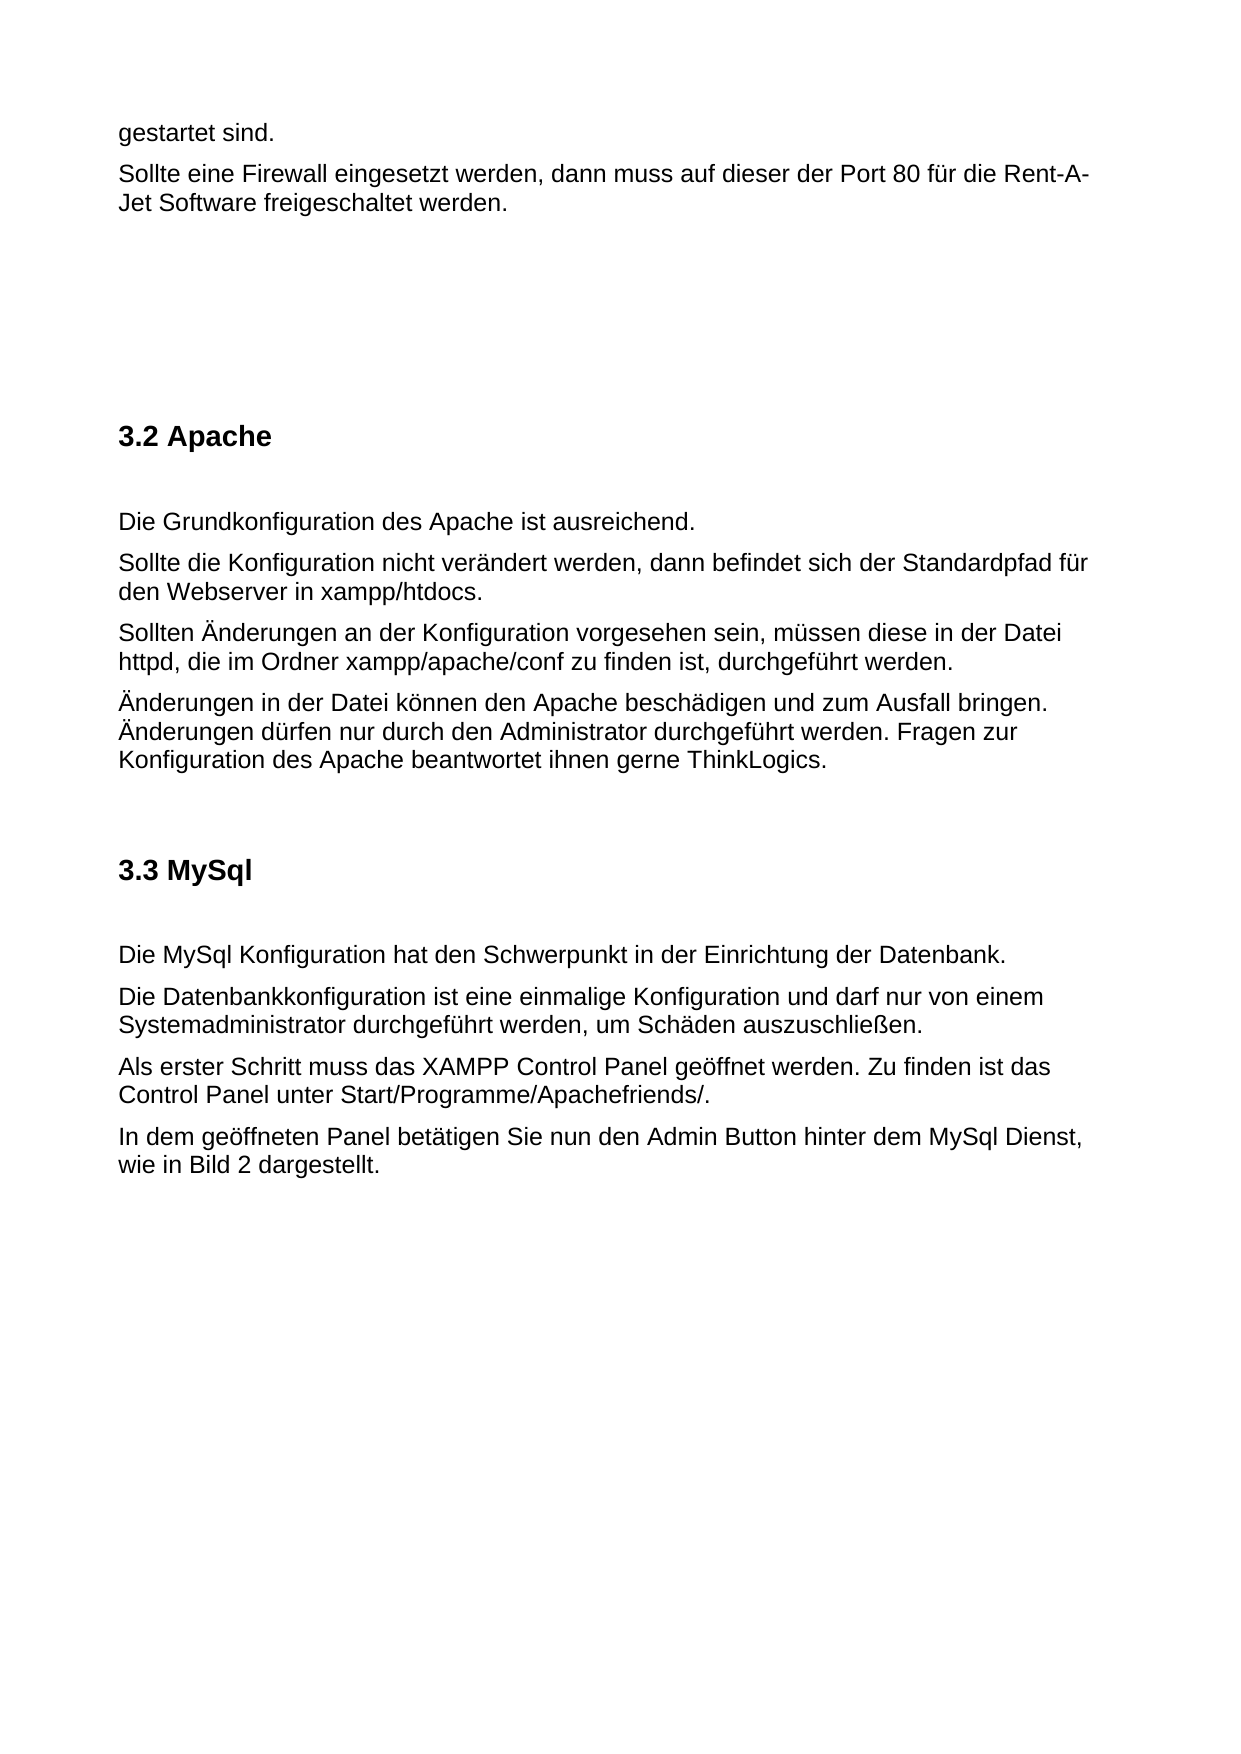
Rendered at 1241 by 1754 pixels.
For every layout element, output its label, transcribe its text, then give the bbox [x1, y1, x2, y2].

subtitle 3.2 Apache [118, 419, 1122, 453]
text Die Grundkonfiguration des Apache ist ausreichend. [118, 507, 1122, 535]
text Sollte die Konfiguration nicht verändert werden, dann befindet sich der Standardpfad für den Webserver in xampp/htdocs. [118, 548, 1122, 605]
text Sollten Änderungen an der Konfiguration vorgesehen sein, müssen diese in der Datei httpd, die im Ordner xampp/apache/conf zu finden ist, durchgeführt werden. [118, 618, 1122, 675]
text Änderungen in der Datei können den Apache beschädigen und zum Ausfall bringen. Änderungen dürfen nur durch den Administrator durchgeführt werden. Fragen zur Konfiguration des Apache beantwortet ihnen gerne ThinkLogics. [118, 688, 1122, 774]
subtitle 3.3 MySql [118, 853, 1122, 886]
text Sollte eine Firewall eingesetzt werden, dann muss auf dieser der Port 80 für die Rent-A-Jet Software freigeschaltet werden. [118, 159, 1122, 217]
text In dem geöffneten Panel betätigen Sie nun den Admin Button hinter dem MySql Dienst, wie in Bild 2 dargestellt. [118, 1121, 1122, 1179]
text Als erster Schritt muss das XAMPP Control Panel geöffnet werden. Zu finden ist das Control Panel unter Start/Programme/Apachefriends/. [118, 1051, 1122, 1109]
text gestartet sind. [118, 118, 1122, 147]
text Die Datenbankkonfiguration ist eine einmalige Konfiguration und darf nur von einem Systemadministrator durchgeführt werden, um Schäden auszuschließen. [118, 981, 1122, 1039]
text Die MySql Konfiguration hat den Schwerpunkt in der Einrichtung der Datenbank. [118, 940, 1122, 969]
